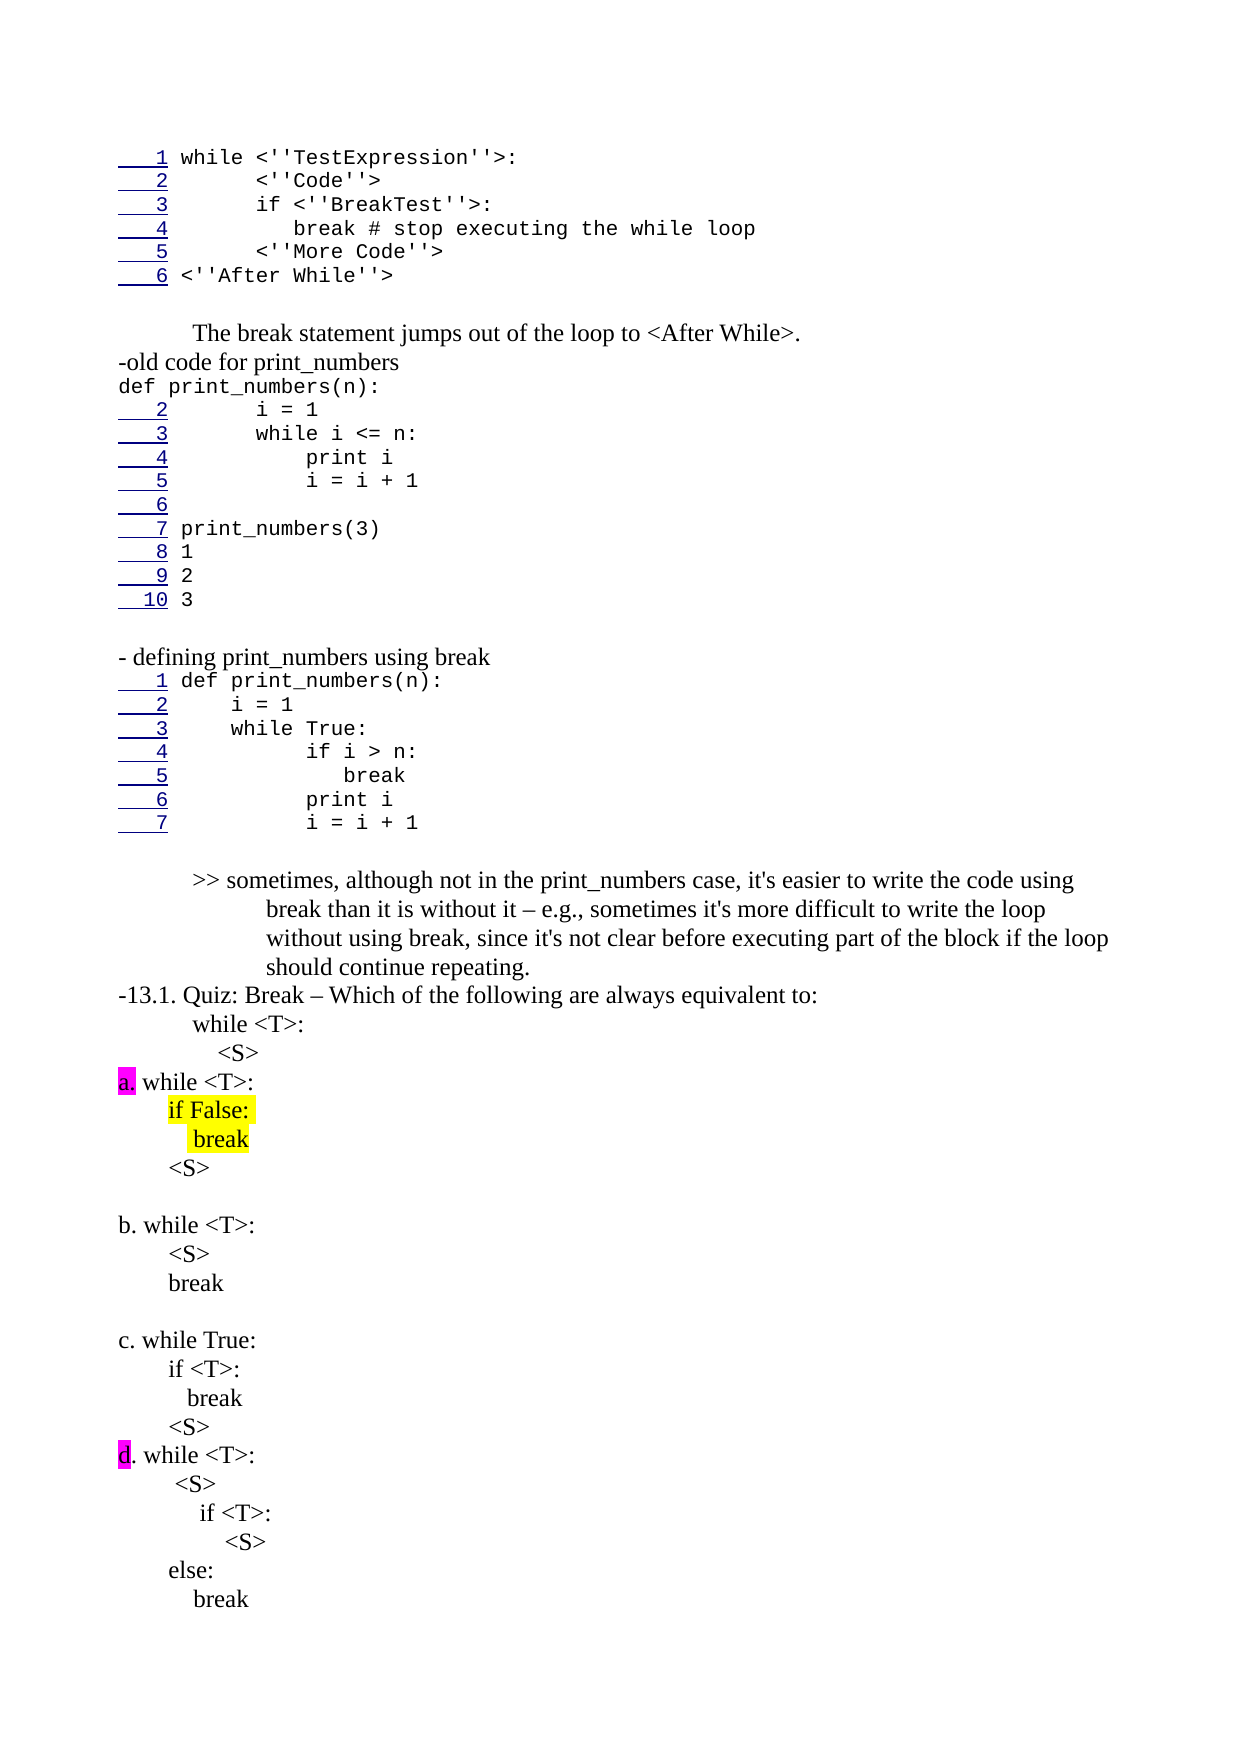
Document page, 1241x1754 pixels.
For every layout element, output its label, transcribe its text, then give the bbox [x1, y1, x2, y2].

text 7 print_numbers(3) [118, 518, 1122, 541]
text 2 <''Code''> [118, 171, 1122, 194]
text else: [118, 1555, 1122, 1584]
text break [118, 1268, 1122, 1297]
text <S> [118, 1412, 1122, 1440]
text break [118, 1584, 1122, 1613]
text The break statement jumps out of the loop to <After While>. [118, 318, 1122, 347]
text 6 print i [118, 789, 1122, 812]
text break [118, 1124, 1122, 1153]
text 2 i = 1 [118, 694, 1122, 718]
text while <T>: [118, 1009, 1122, 1038]
text 3 while True: [118, 718, 1122, 741]
text 9 2 [118, 565, 1122, 588]
text if <T>: [118, 1354, 1122, 1383]
text 4 print i [118, 447, 1122, 470]
text def print_numbers(n): [118, 376, 1122, 399]
text -old code for print_numbers [118, 347, 1122, 376]
text <S> [118, 1469, 1122, 1498]
text 7 i = i + 1 [118, 812, 1122, 836]
text if <T>: [118, 1498, 1122, 1527]
text 1 while <''TestExpression''>: [118, 147, 1122, 171]
text >> sometimes, although not in the print_numbers case, it's easier to write the code using break than it is without it – e.g., sometimes it's more difficult to write the loop without using break, since it's not clear before executing part of the block if the loop should continue repeating. [118, 865, 1122, 980]
text 5 break [118, 765, 1122, 789]
text 4 break # stop executing the while loop [118, 218, 1122, 241]
text b. while <T>: [118, 1210, 1122, 1239]
text 4 if i > n: [118, 741, 1122, 765]
text 3 while i <= n: [118, 423, 1122, 447]
text d. while <T>: [118, 1440, 1122, 1469]
text 3 if <''BreakTest''>: [118, 194, 1122, 218]
text a. while <T>: [118, 1067, 1122, 1095]
text break [118, 1383, 1122, 1412]
text -13.1. Quiz: Break – Which of the following are always equivalent to: [118, 980, 1122, 1009]
text 1 def print_numbers(n): [118, 670, 1122, 694]
text c. while True: [118, 1325, 1122, 1354]
text 6 <''After While''> [118, 265, 1122, 289]
text 5 <''More Code''> [118, 241, 1122, 265]
text 2 i = 1 [118, 399, 1122, 423]
text <S> [118, 1153, 1122, 1182]
text 5 i = i + 1 [118, 470, 1122, 494]
text 6 [118, 494, 1122, 518]
text if False: [118, 1095, 1122, 1124]
text <S> [118, 1038, 1122, 1067]
text - defining print_numbers using break [118, 642, 1122, 670]
text <S> [118, 1527, 1122, 1555]
text <S> [118, 1239, 1122, 1268]
text 8 1 [118, 541, 1122, 565]
text 10 3 [118, 588, 1122, 612]
